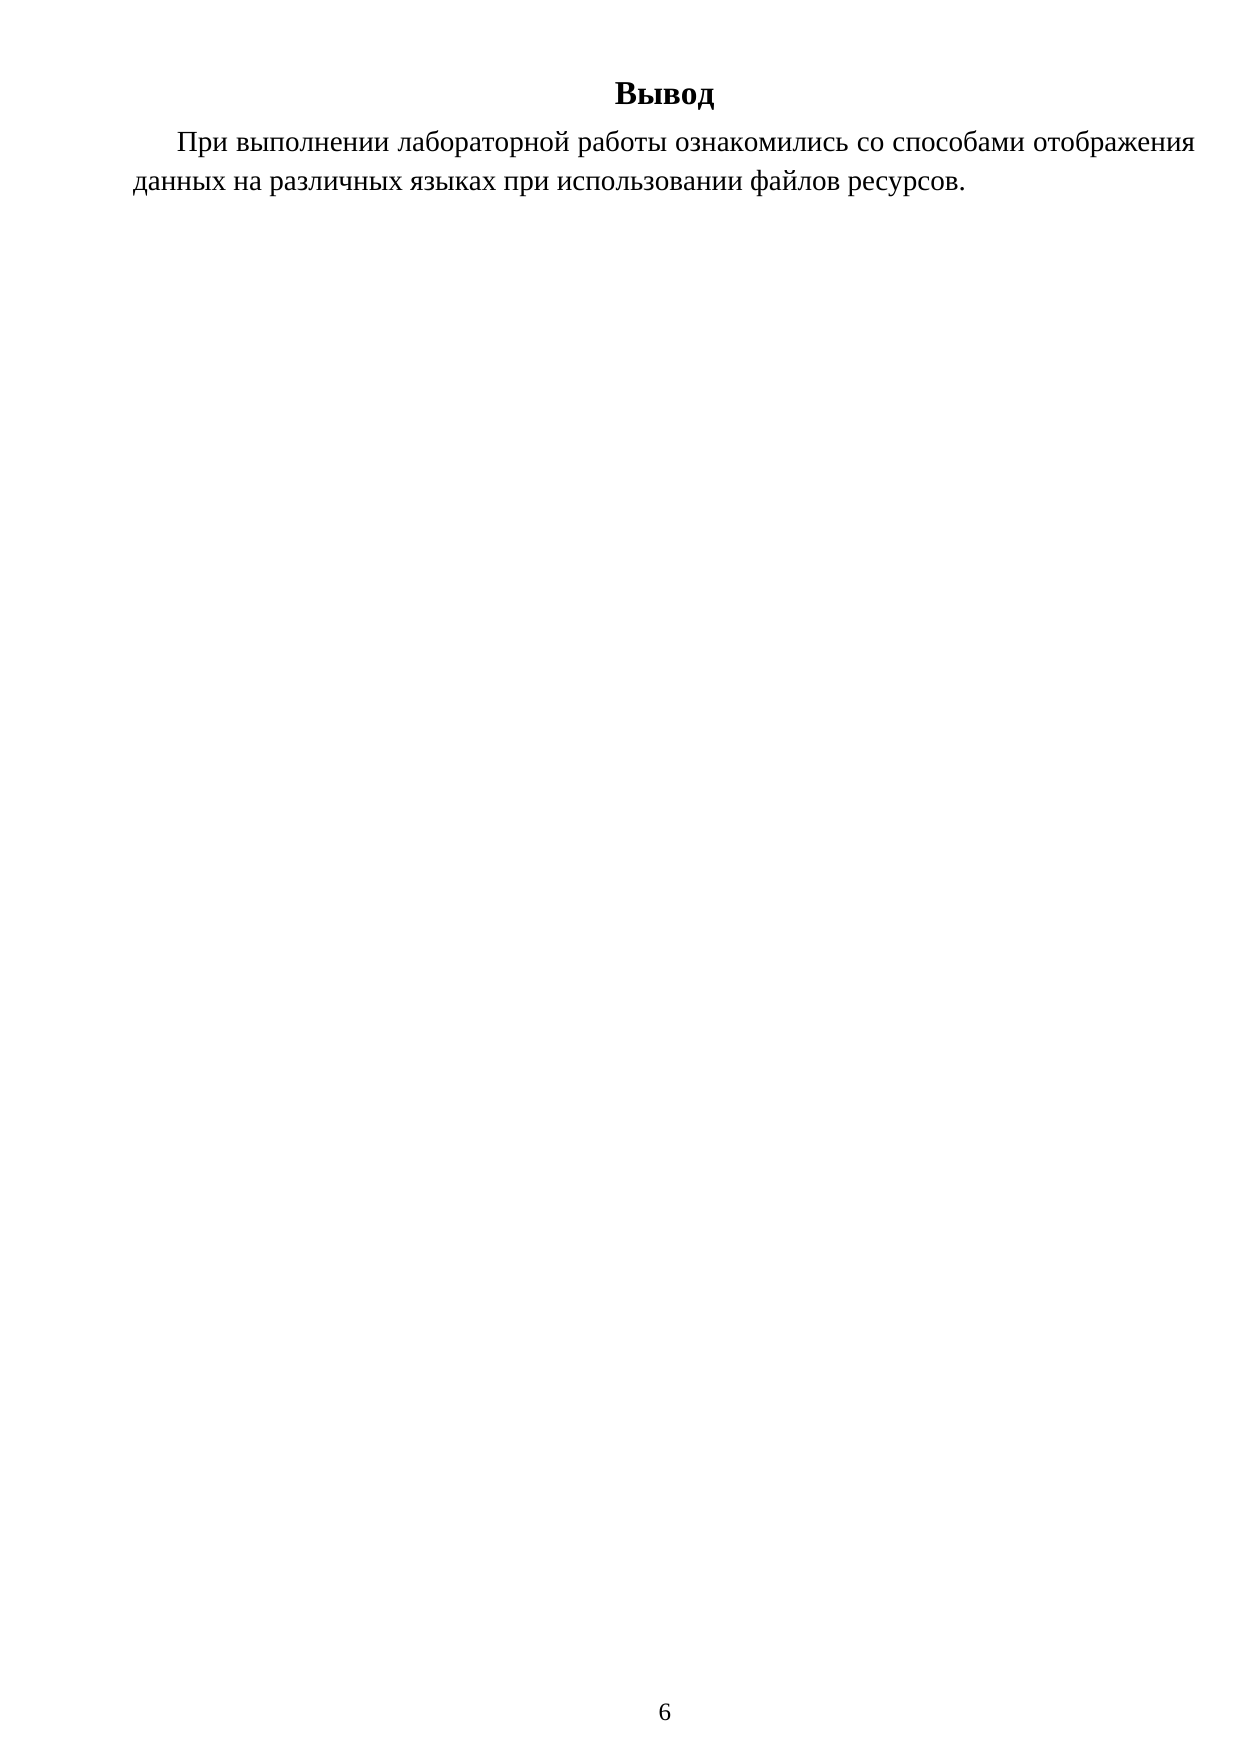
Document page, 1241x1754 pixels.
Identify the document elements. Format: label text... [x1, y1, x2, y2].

subtitle Вывод [133, 73, 1196, 112]
text При выполнении лабораторной работы ознакомились со способами отображения данных на различных языках при использовании файлов ресурсов. [133, 124, 1196, 196]
